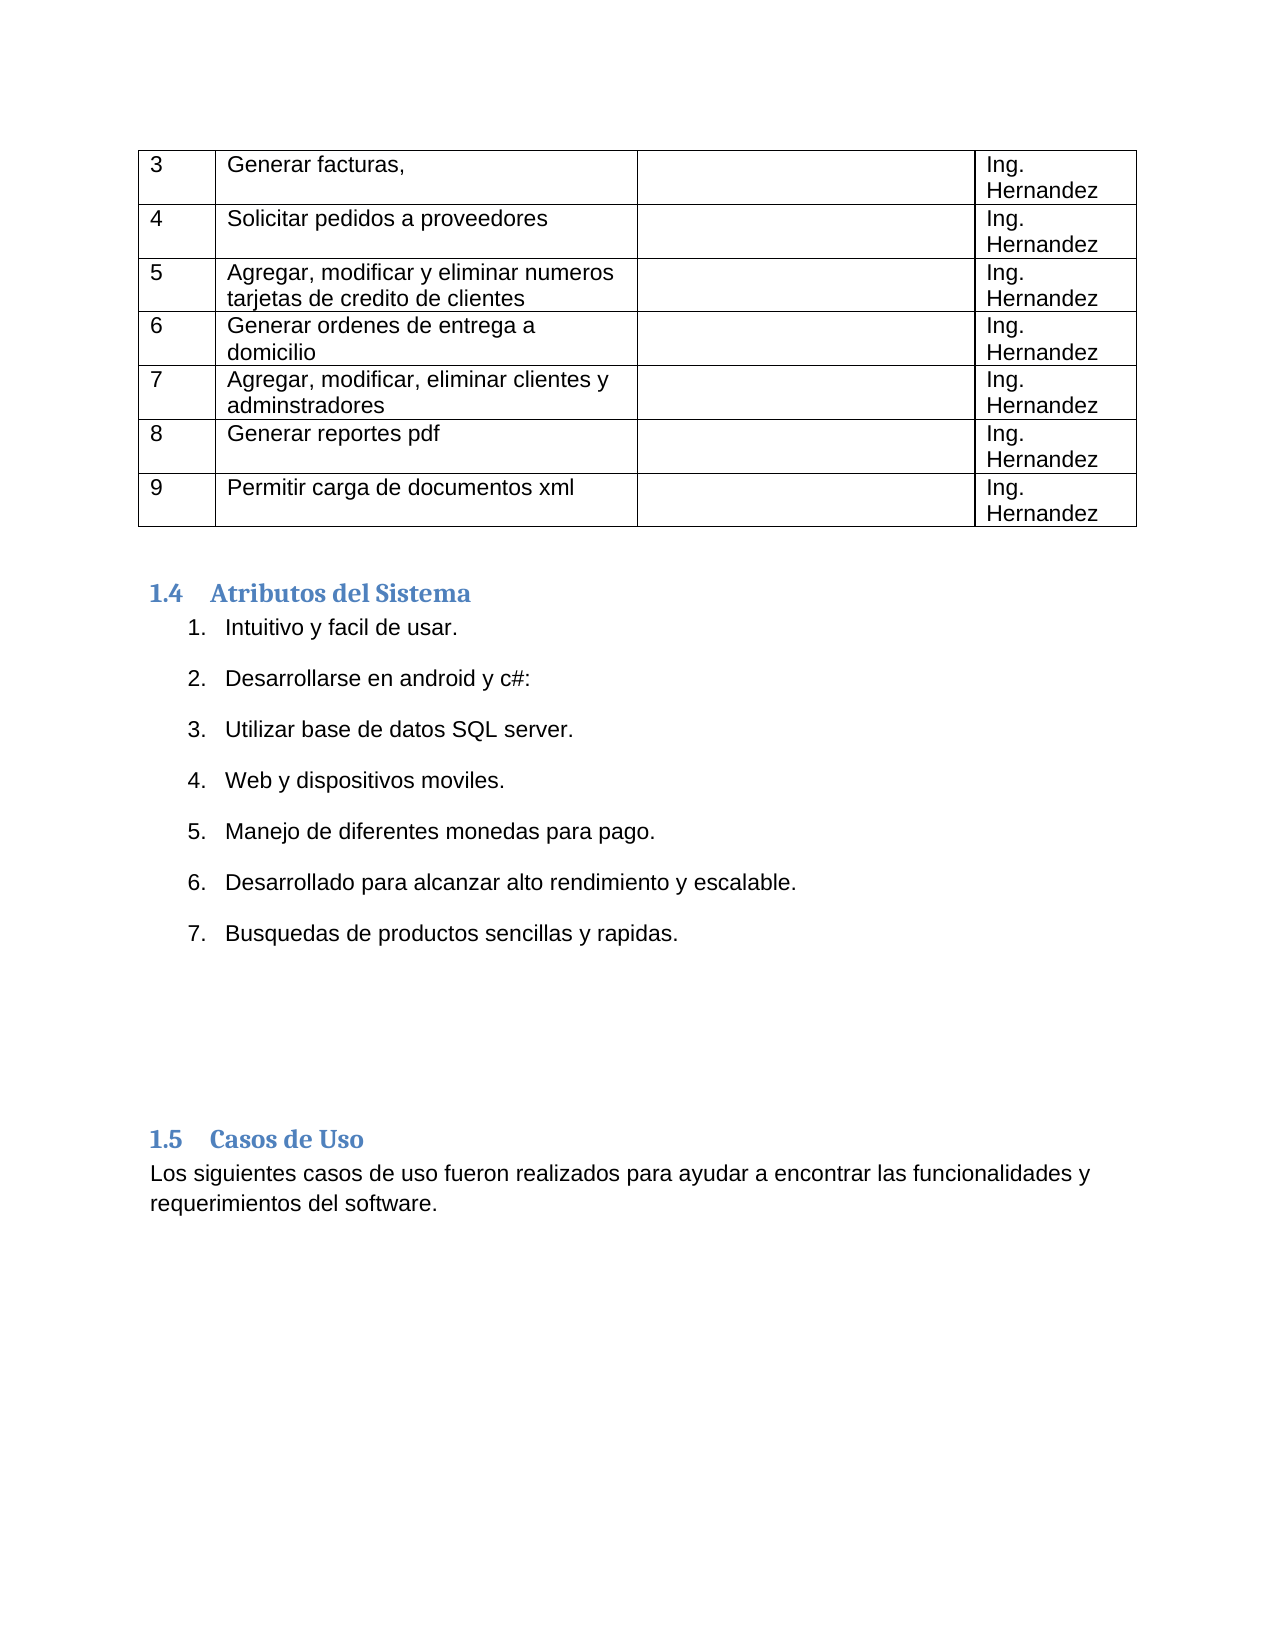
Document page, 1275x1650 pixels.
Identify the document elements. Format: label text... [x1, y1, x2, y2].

table_cell [638, 259, 974, 311]
list Web y dispositivos moviles. [187, 767, 1125, 793]
table_cell Ing. Hernandez [976, 366, 1136, 419]
subtitle Casos de Uso [150, 1124, 1125, 1156]
table_cell 5 [139, 259, 215, 311]
table_cell Generar facturas, [216, 151, 637, 204]
list Intuitivo y facil de usar. [187, 614, 1125, 640]
table_cell Ing. Hernandez [976, 151, 1136, 204]
table_cell Generar reportes pdf [216, 420, 637, 472]
table_cell Generar ordenes de entrega a domicilio [216, 312, 637, 365]
subtitle Atributos del Sistema [150, 578, 1125, 609]
table_cell Agregar, modificar, eliminar clientes y adminstradores [216, 366, 637, 419]
list Utilizar base de datos SQL server. [187, 716, 1125, 742]
table_cell Ing. Hernandez [976, 259, 1136, 311]
table_cell Solicitar pedidos a proveedores [216, 205, 637, 257]
text Los siguientes casos de uso fueron realizados para ayudar a encontrar las funcionalidades y requerimientos del software. [150, 1160, 1125, 1217]
table_cell [638, 151, 974, 204]
table_cell 4 [139, 205, 215, 257]
table_cell [638, 420, 974, 472]
table_cell [638, 366, 974, 419]
table_cell Agregar, modificar y eliminar numeros tarjetas de credito de clientes [216, 259, 637, 311]
table_cell Ing. Hernandez [976, 205, 1136, 257]
table_cell 9 [139, 474, 215, 526]
table_cell 7 [139, 366, 215, 419]
list Desarrollarse en android y c#: [187, 665, 1125, 691]
table_cell 8 [139, 420, 215, 472]
table_cell Ing. Hernandez [976, 474, 1136, 526]
table_cell 3 [139, 151, 215, 204]
list Desarrollado para alcanzar alto rendimiento y escalable. [187, 869, 1125, 896]
table_cell Ing. Hernandez [976, 420, 1136, 472]
list Manejo de diferentes monedas para pago. [187, 818, 1125, 844]
list Busquedas de productos sencillas y rapidas. [187, 920, 1125, 947]
table_cell Ing. Hernandez [976, 312, 1136, 365]
table_cell [638, 312, 974, 365]
table_cell 6 [139, 312, 215, 365]
table_cell [638, 474, 974, 526]
table_cell [638, 205, 974, 257]
table_cell Permitir carga de documentos xml [216, 474, 637, 526]
